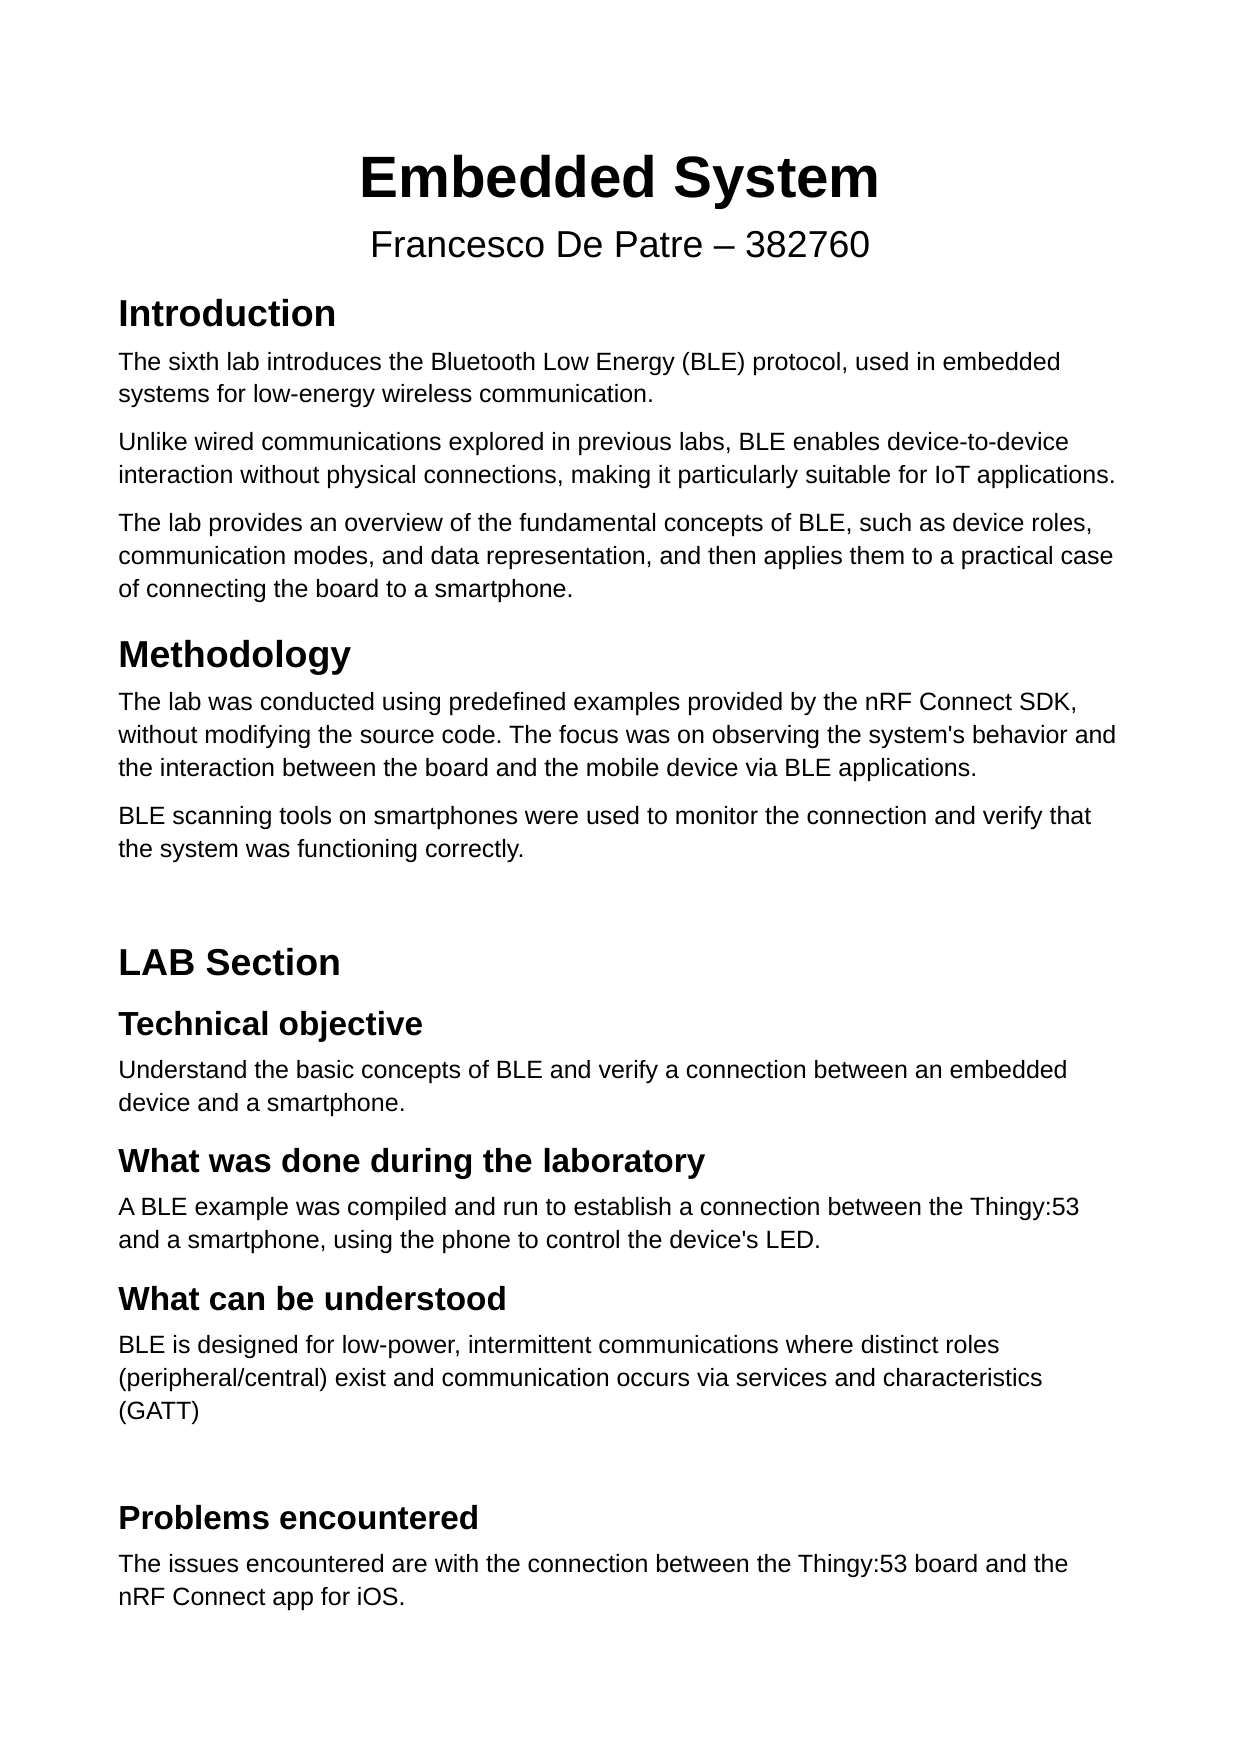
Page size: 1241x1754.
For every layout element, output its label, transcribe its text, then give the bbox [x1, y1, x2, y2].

text Understand the basic concepts of BLE and verify a connection between an embedded device and a smartphone. [118, 1054, 1122, 1116]
subtitle Technical objective [118, 1004, 1122, 1042]
text The lab provides an overview of the fundamental concepts of BLE, such as device roles, communication modes, and data representation, and then applies them to a practical case of connecting the board to a smartphone. [118, 508, 1122, 602]
text A BLE example was compiled and run to establish a connection between the Thingy:53 and a smartphone, using the phone to control the device's LED. [118, 1192, 1122, 1254]
subtitle Francesco De Patre – 382760 [118, 223, 1122, 266]
subtitle Methodology [118, 632, 1122, 675]
subtitle LAB Section [118, 940, 1122, 983]
text BLE is designed for low-power, intermittent communications where distinct roles (peripheral/central) exist and communication occurs via services and characteristics (GATT) [118, 1330, 1122, 1425]
subtitle What can be understood [118, 1279, 1122, 1318]
text BLE scanning tools on smartphones were used to monitor the connection and verify that the system was functioning correctly. [118, 801, 1122, 863]
text The issues encountered are with the connection between the Thingy:53 board and the nRF Connect app for iOS. [118, 1549, 1122, 1610]
subtitle Problems encountered [118, 1498, 1122, 1536]
text The lab was conducted using predefined examples provided by the nRF Connect SDK, without modifying the source code. The focus was on observing the system's behavior and the interaction between the board and the mobile device via BLE applications. [118, 687, 1122, 782]
text The sixth lab introduces the Bluetooth Low Energy (BLE) protocol, used in embedded systems for low-energy wireless communication. [118, 346, 1122, 408]
subtitle Introduction [118, 291, 1122, 334]
text Unlike wired communications explored in previous labs, BLE enables device-to-device interaction without physical connections, making it particularly suitable for IoT applications. [118, 427, 1122, 489]
subtitle What was done during the laboratory [118, 1141, 1122, 1180]
title Embedded System [118, 143, 1122, 210]
